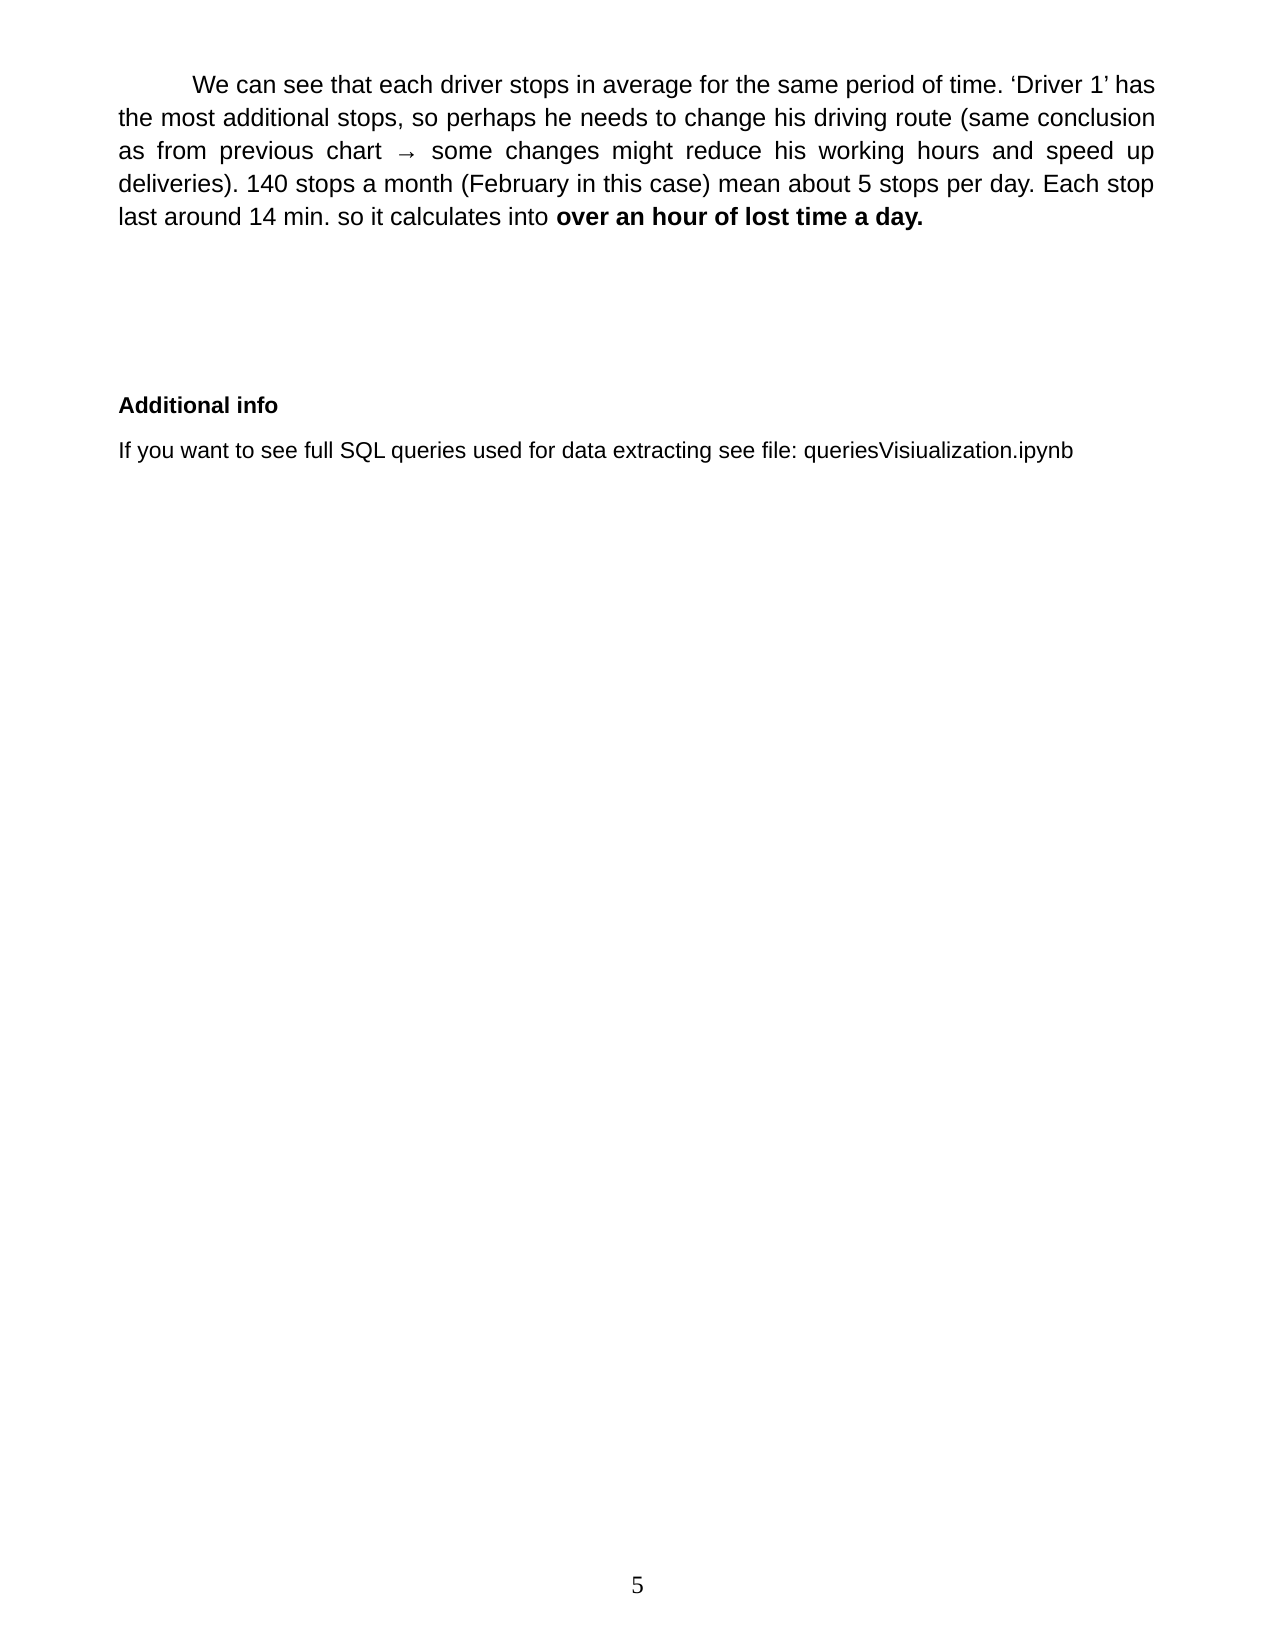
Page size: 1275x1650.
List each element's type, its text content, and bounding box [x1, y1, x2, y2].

text We can see that each driver stops in average for the same period of time. ‘Driver 1’ has the most additional stops, so perhaps he needs to change his driving route (same conclusion as from previous chart → some changes might reduce his working hours and speed up deliveries). 140 stops a month (February in this case) mean about 5 stops per day. Each stop last around 14 min. so it calculates into over an hour of lost time a day. [118, 69, 1157, 230]
text Additional info [118, 392, 1157, 418]
text If you want to see full SQL queries used for data extracting see file: queriesVisiualization.ipynb [118, 437, 1157, 463]
